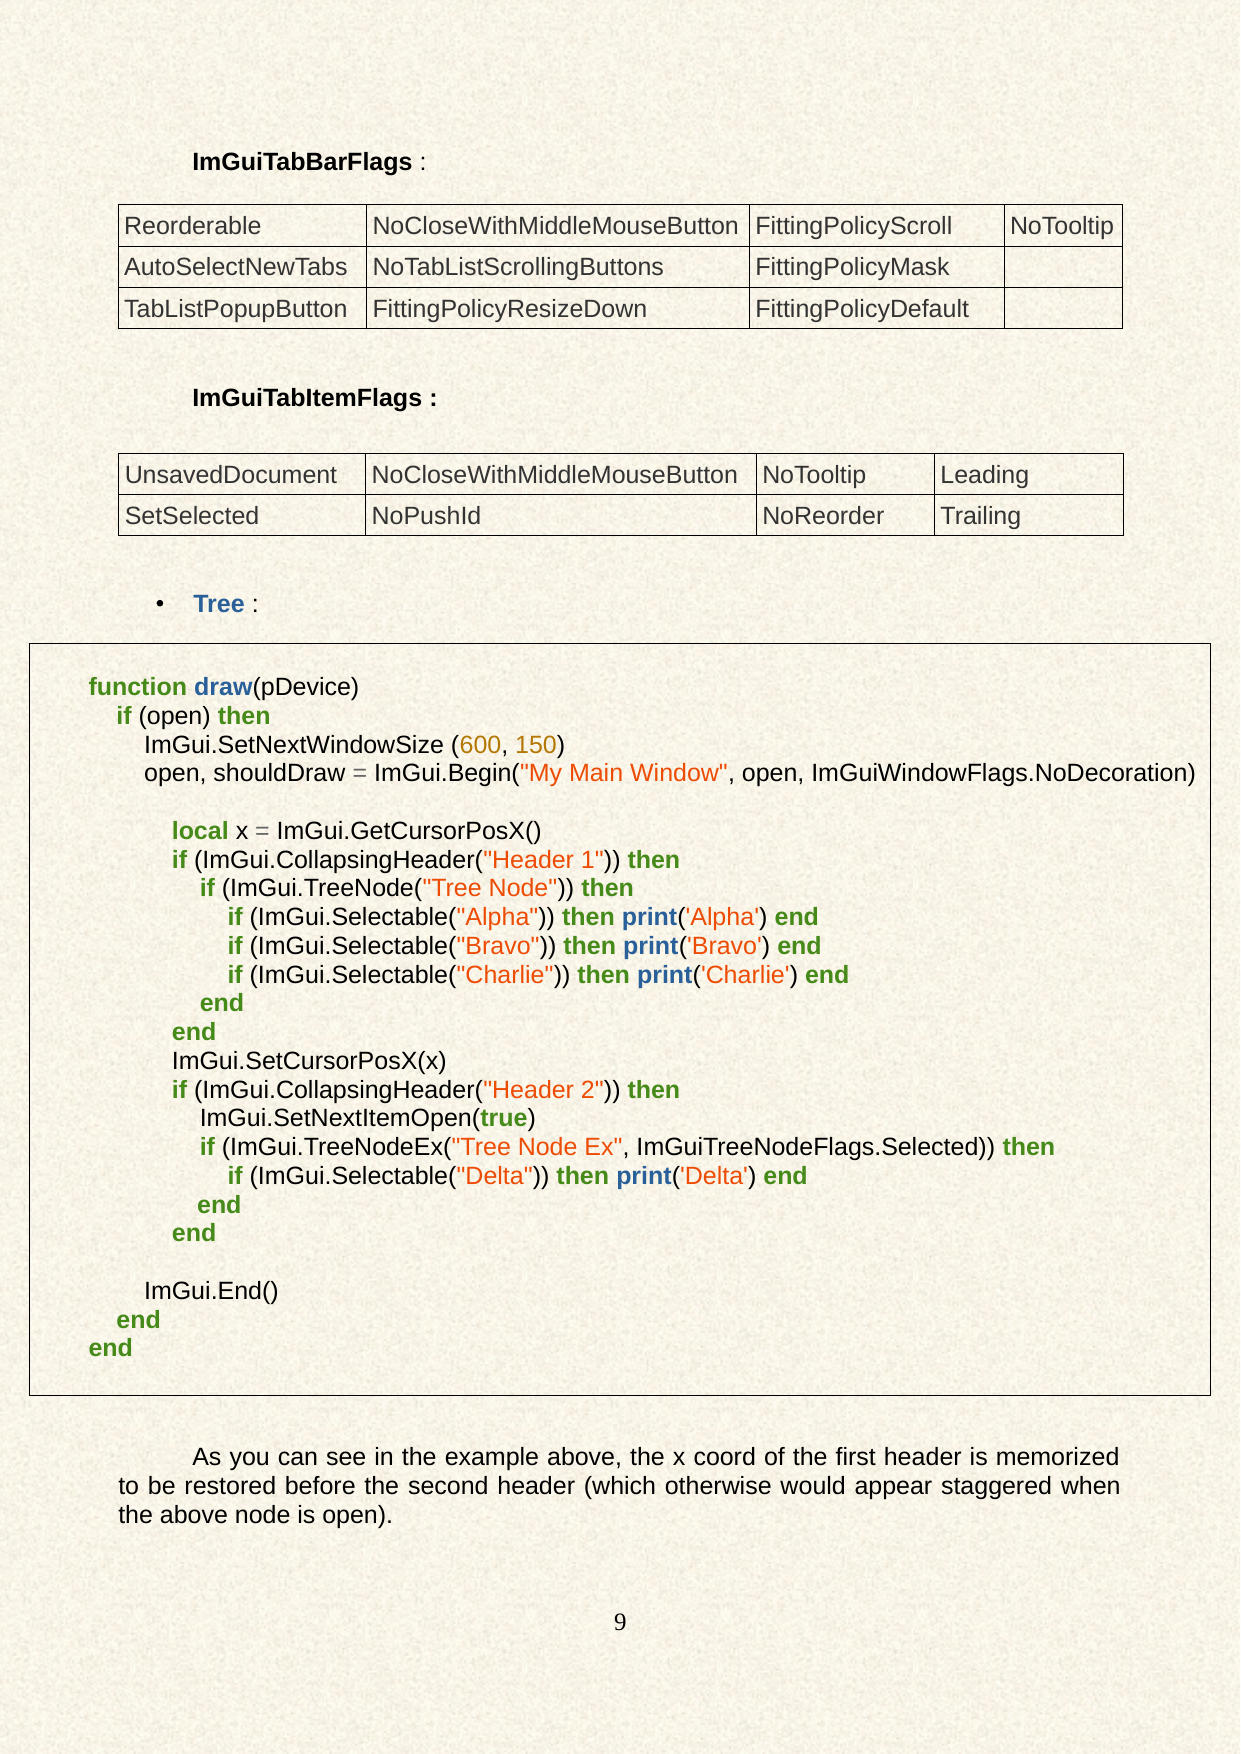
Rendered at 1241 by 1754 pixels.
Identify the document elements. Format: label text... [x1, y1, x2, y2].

table_cell FittingPolicyDefault [750, 288, 1004, 328]
table_header Leading [935, 454, 1123, 494]
table_header FittingPolicyScroll [750, 205, 1004, 246]
table_header NoCloseWithMiddleMouseButton [367, 205, 749, 246]
table_header UnsavedDocument [119, 454, 365, 494]
table_header NoCloseWithMiddleMouseButton [366, 454, 756, 494]
table_cell TabListPopupButton [119, 288, 366, 328]
list Tree : [156, 589, 1122, 618]
text As you can see in the example above, the x coord of the first header is memorized to be restored before the second header (which otherwise would appear staggered when the above node is open). [118, 1442, 1122, 1528]
table_cell SetSelected [119, 495, 365, 535]
table_cell FittingPolicyResizeDown [367, 288, 749, 328]
table_header NoTooltip [1005, 205, 1122, 246]
table_header Reorderable [119, 205, 366, 246]
table_cell NoReorder [757, 495, 934, 535]
table_cell FittingPolicyMask [750, 247, 1004, 287]
text ImGuiTabBarFlags : [118, 147, 1122, 176]
table_header NoTooltip [757, 454, 934, 494]
picture [0, 0, 1241, 1754]
table_cell NoTabListScrollingButtons [367, 247, 749, 287]
table_cell [1005, 288, 1122, 328]
table_cell Trailing [935, 495, 1123, 535]
table_cell AutoSelectNewTabs [119, 247, 366, 287]
table_cell [1005, 247, 1122, 287]
table_cell NoPushId [366, 495, 756, 535]
subtitle ImGuiTabItemFlags : [118, 383, 1122, 412]
